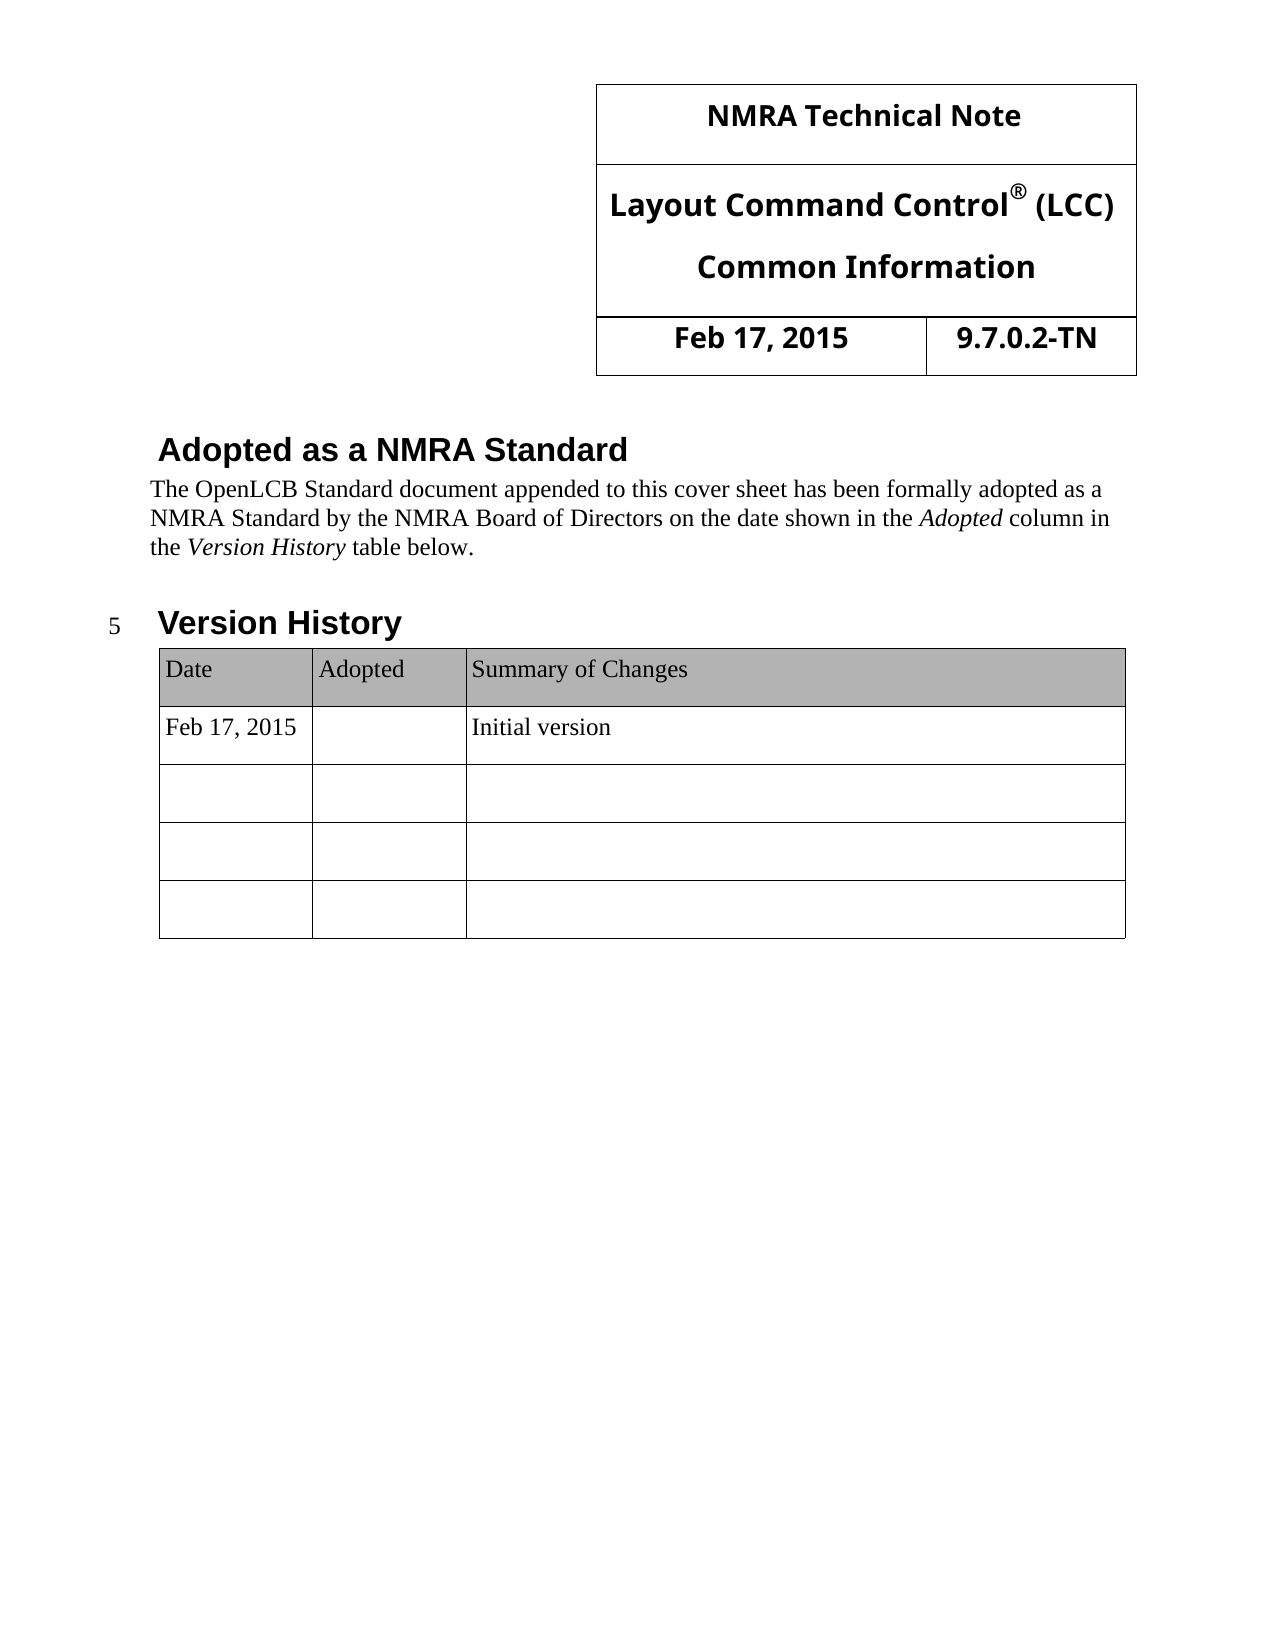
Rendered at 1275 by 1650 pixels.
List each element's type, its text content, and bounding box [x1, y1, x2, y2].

table_cell Initial version [467, 707, 1125, 764]
subtitle Version History [112, 603, 1125, 642]
table_cell [467, 765, 1125, 822]
table_cell [313, 823, 466, 880]
table_header Date [160, 649, 312, 706]
text The OpenLCB Standard document appended to this cover sheet has been formally adopted as a NMRA Standard by the NMRA Board of Directors on the date shown in the Adopted column in the Version History table below. [150, 474, 1125, 561]
table_cell [160, 765, 312, 822]
table_cell [467, 881, 1125, 938]
table_cell Feb 17, 2015 [160, 707, 312, 764]
table_cell [160, 881, 312, 938]
table_cell [467, 823, 1125, 880]
table_header Adopted [313, 649, 466, 706]
table_header Summary of Changes [467, 649, 1125, 706]
table_cell [313, 765, 466, 822]
table_cell [160, 823, 312, 880]
table_cell [313, 707, 466, 764]
table_cell [313, 881, 466, 938]
subtitle Adopted as a NMRA Standard [112, 430, 1125, 468]
